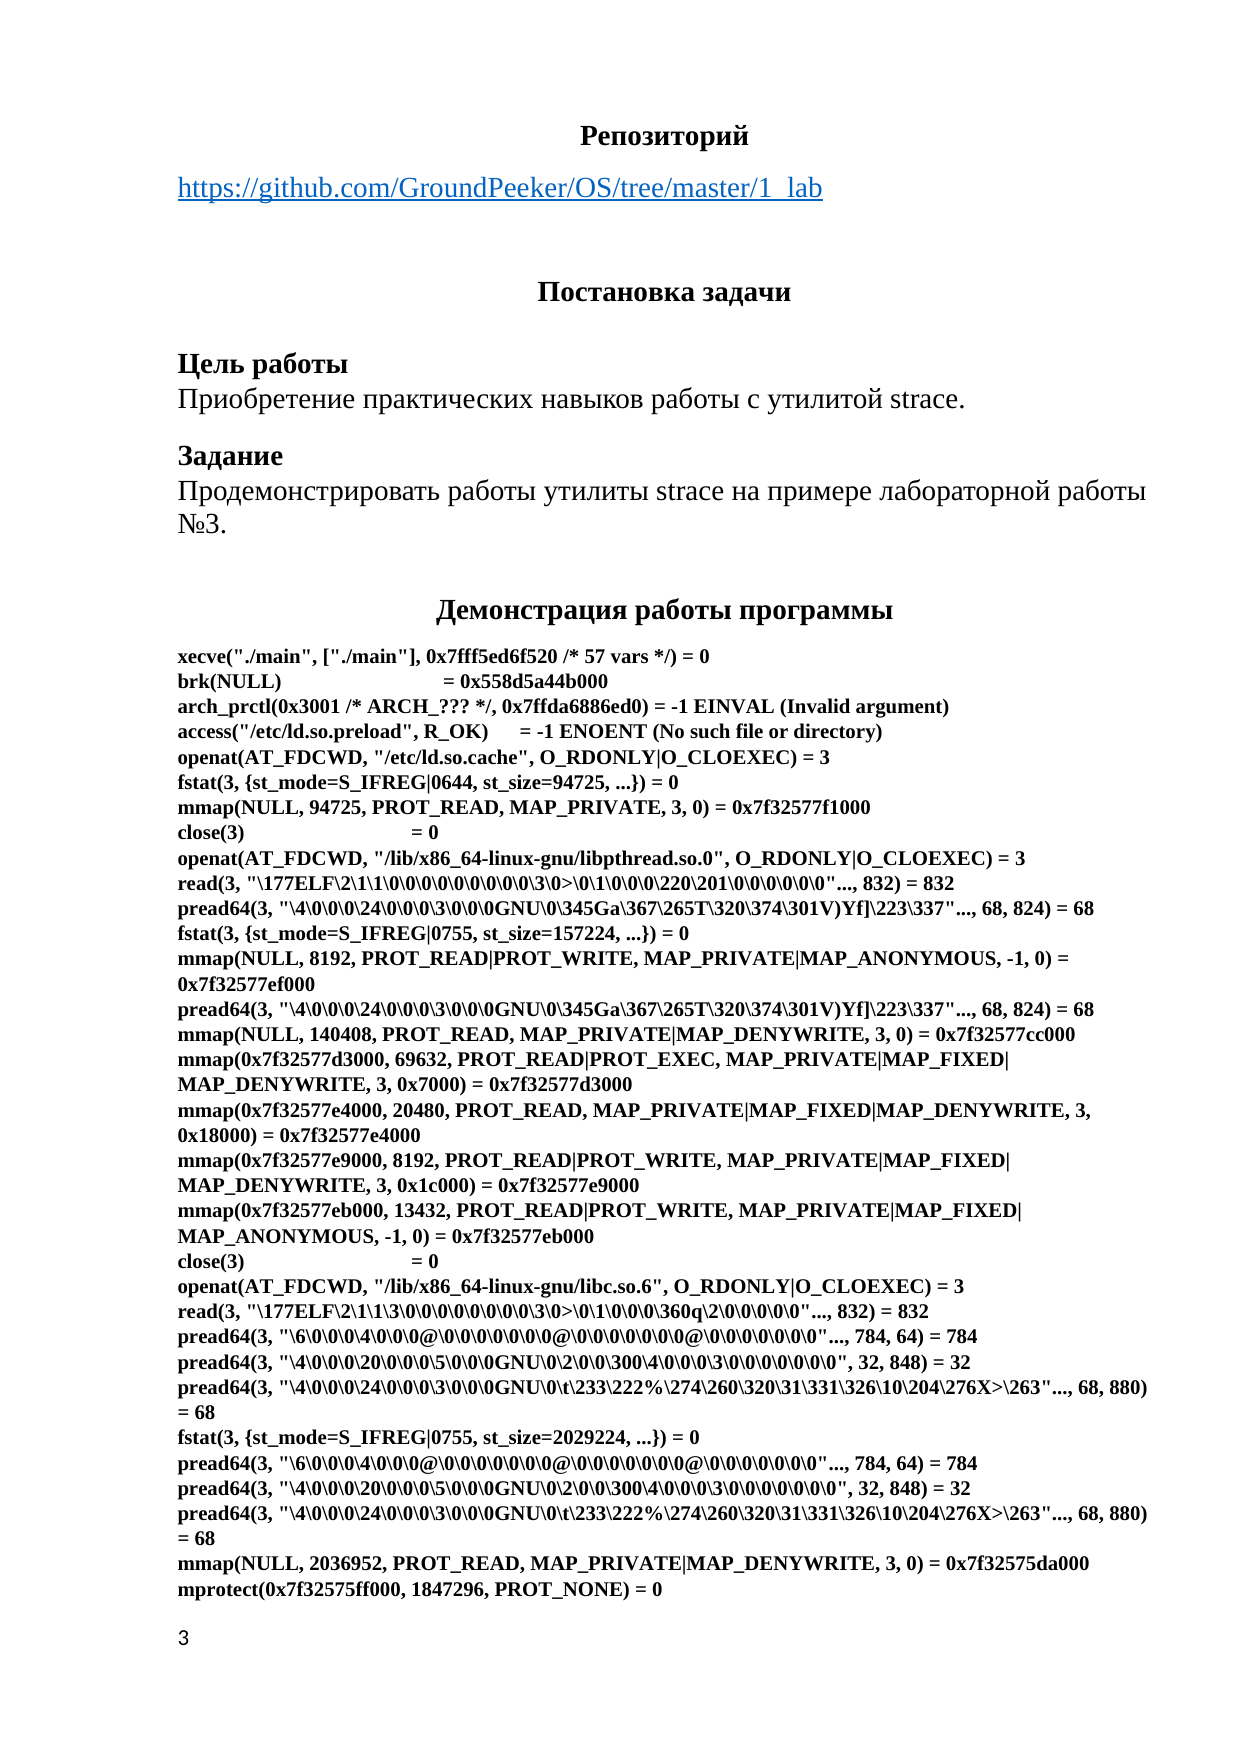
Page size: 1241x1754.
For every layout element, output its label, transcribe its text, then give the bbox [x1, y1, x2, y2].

text fstat(3, {st_mode=S_IFREG|0644, st_size=94725, ...}) = 0 [177, 770, 1152, 794]
text https://github.com/GroundPeeker/OS/tree/master/1_lab [177, 170, 1152, 203]
text pread64(3, "\4\0\0\0\24\0\0\0\3\0\0\0GNU\0\t\233\222%\274\260\320\31\331\326\10\204\276X>\263"..., 68, 880) = 68 [177, 1501, 1152, 1550]
text Демонстрация работы программы [177, 592, 1152, 625]
text mmap(0x7f32577d3000, 69632, PROT_READ|PROT_EXEC, MAP_PRIVATE|MAP_FIXED|MAP_DENYWRITE, 3, 0x7000) = 0x7f32577d3000 [177, 1047, 1152, 1096]
text close(3) = 0 [177, 1249, 1152, 1273]
text pread64(3, "\6\0\0\0\4\0\0\0@\0\0\0\0\0\0\0@\0\0\0\0\0\0\0@\0\0\0\0\0\0\0"..., 784, 64) = 784 [177, 1324, 1152, 1348]
text openat(AT_FDCWD, "/lib/x86_64-linux-gnu/libpthread.so.0", O_RDONLY|O_CLOEXEC) = 3 [177, 845, 1152, 869]
text mmap(0x7f32577e9000, 8192, PROT_READ|PROT_WRITE, MAP_PRIVATE|MAP_FIXED|MAP_DENYWRITE, 3, 0x1c000) = 0x7f32577e9000 [177, 1148, 1152, 1197]
subtitle Цель работы [177, 346, 1152, 380]
text openat(AT_FDCWD, "/etc/ld.so.cache", O_RDONLY|O_CLOEXEC) = 3 [177, 744, 1152, 769]
text Постановка задачи [177, 274, 1152, 307]
text pread64(3, "\4\0\0\0\24\0\0\0\3\0\0\0GNU\0\t\233\222%\274\260\320\31\331\326\10\204\276X>\263"..., 68, 880) = 68 [177, 1375, 1152, 1424]
text access("/etc/ld.so.preload", R_OK) = -1 ENOENT (No such file or directory) [177, 719, 1152, 743]
text pread64(3, "\4\0\0\0\20\0\0\0\5\0\0\0GNU\0\2\0\0\300\4\0\0\0\3\0\0\0\0\0\0\0", 32, 848) = 32 [177, 1349, 1152, 1374]
text mmap(NULL, 140408, PROT_READ, MAP_PRIVATE|MAP_DENYWRITE, 3, 0) = 0x7f32577cc000 [177, 1022, 1152, 1046]
text Приобретение практических навыков работы с утилитой strace. [177, 382, 1152, 415]
text read(3, "\177ELF\2\1\1\3\0\0\0\0\0\0\0\0\3\0>\0\1\0\0\0\360q\2\0\0\0\0\0"..., 832) = 832 [177, 1299, 1152, 1323]
text fstat(3, {st_mode=S_IFREG|0755, st_size=2029224, ...}) = 0 [177, 1425, 1152, 1449]
text Продемонстрировать работы утилиты strace на примере лабораторной работы №3. [177, 473, 1152, 540]
subtitle Задание [177, 438, 1152, 471]
text fstat(3, {st_mode=S_IFREG|0755, st_size=157224, ...}) = 0 [177, 921, 1152, 945]
text close(3) = 0 [177, 820, 1152, 844]
text xecve("./main", ["./main"], 0x7fff5ed6f520 /* 57 vars */) = 0 [177, 644, 1152, 668]
text mmap(NULL, 94725, PROT_READ, MAP_PRIVATE, 3, 0) = 0x7f32577f1000 [177, 795, 1152, 819]
text pread64(3, "\6\0\0\0\4\0\0\0@\0\0\0\0\0\0\0@\0\0\0\0\0\0\0@\0\0\0\0\0\0\0"..., 784, 64) = 784 [177, 1450, 1152, 1474]
text openat(AT_FDCWD, "/lib/x86_64-linux-gnu/libc.so.6", O_RDONLY|O_CLOEXEC) = 3 [177, 1274, 1152, 1298]
text mmap(0x7f32577eb000, 13432, PROT_READ|PROT_WRITE, MAP_PRIVATE|MAP_FIXED|MAP_ANONYMOUS, -1, 0) = 0x7f32577eb000 [177, 1198, 1152, 1248]
text pread64(3, "\4\0\0\0\20\0\0\0\5\0\0\0GNU\0\2\0\0\300\4\0\0\0\3\0\0\0\0\0\0\0", 32, 848) = 32 [177, 1476, 1152, 1500]
text mmap(NULL, 8192, PROT_READ|PROT_WRITE, MAP_PRIVATE|MAP_ANONYMOUS, -1, 0) = 0x7f32577ef000 [177, 946, 1152, 996]
text read(3, "\177ELF\2\1\1\0\0\0\0\0\0\0\0\0\3\0>\0\1\0\0\0\220\201\0\0\0\0\0\0"..., 832) = 832 [177, 871, 1152, 895]
text mprotect(0x7f32575ff000, 1847296, PROT_NONE) = 0 [177, 1576, 1152, 1601]
text arch_prctl(0x3001 /* ARCH_??? */, 0x7ffda6886ed0) = -1 EINVAL (Invalid argument) [177, 694, 1152, 718]
text Репозиторий [177, 118, 1152, 152]
text mmap(0x7f32577e4000, 20480, PROT_READ, MAP_PRIVATE|MAP_FIXED|MAP_DENYWRITE, 3, 0x18000) = 0x7f32577e4000 [177, 1097, 1152, 1147]
text pread64(3, "\4\0\0\0\24\0\0\0\3\0\0\0GNU\0\345Ga\367\265T\320\374\301V)Yf]\223\337"..., 68, 824) = 68 [177, 997, 1152, 1021]
text mmap(NULL, 2036952, PROT_READ, MAP_PRIVATE|MAP_DENYWRITE, 3, 0) = 0x7f32575da000 [177, 1551, 1152, 1575]
text brk(NULL) = 0x558d5a44b000 [177, 669, 1152, 693]
text pread64(3, "\4\0\0\0\24\0\0\0\3\0\0\0GNU\0\345Ga\367\265T\320\374\301V)Yf]\223\337"..., 68, 824) = 68 [177, 896, 1152, 920]
